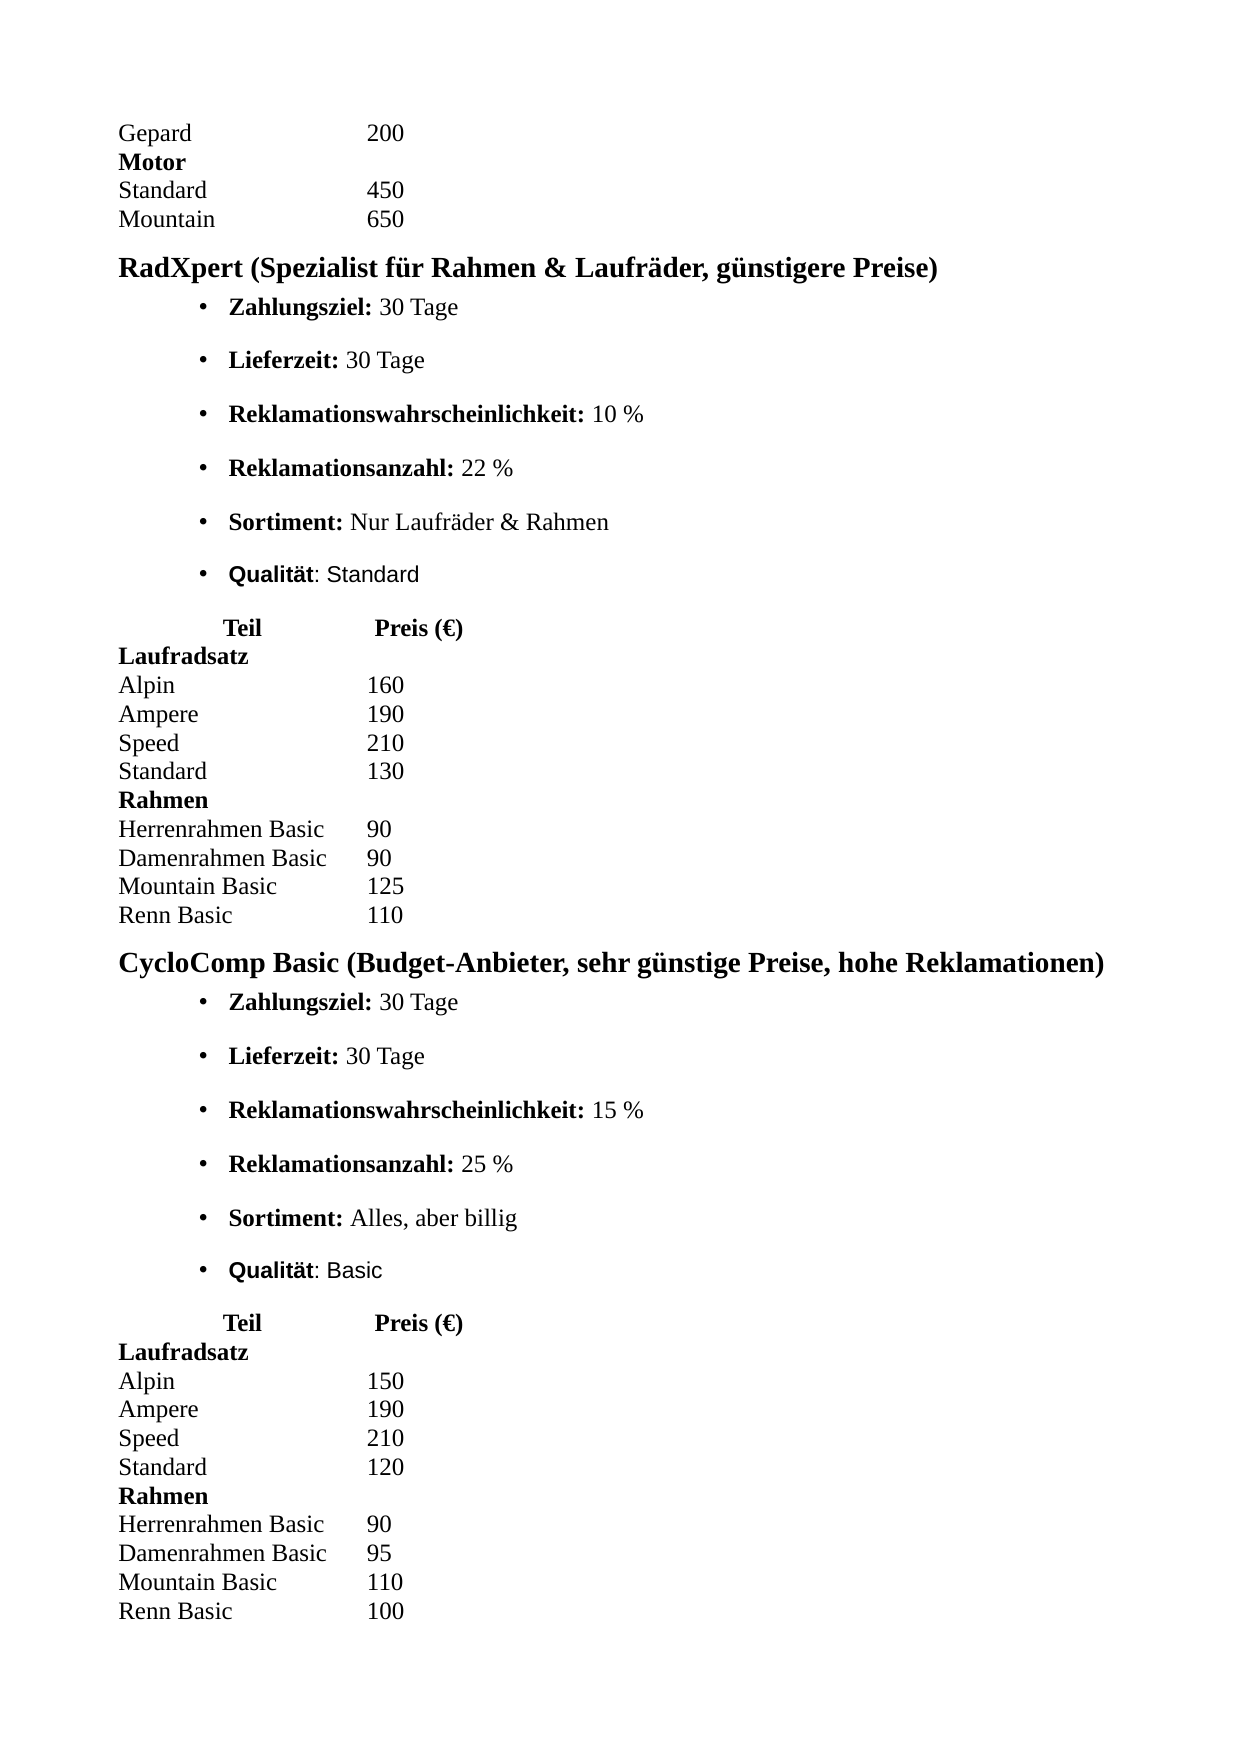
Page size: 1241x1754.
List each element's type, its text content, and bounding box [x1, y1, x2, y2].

table_cell Speed [118, 1423, 367, 1452]
table_cell Ampere [118, 699, 367, 728]
table_cell 150 [367, 1366, 471, 1394]
table_cell 210 [367, 728, 471, 756]
table_cell 120 [367, 1452, 471, 1481]
list Reklamationsanzahl: 25 % [199, 1149, 1122, 1178]
table_cell Damenrahmen Basic [118, 1538, 367, 1567]
table_header Preis (€) [367, 1308, 471, 1337]
table_cell 190 [367, 1395, 471, 1423]
table_cell Rahmen [118, 1481, 367, 1509]
table_cell Alpin [118, 670, 367, 699]
list Lieferzeit: 30 Tage [199, 1041, 1122, 1070]
table_cell 90 [367, 843, 471, 871]
table_cell Renn Basic [118, 1596, 367, 1624]
table_cell 125 [367, 871, 471, 900]
table_cell 90 [367, 814, 471, 843]
table_cell Laufradsatz [118, 641, 367, 670]
table_cell [367, 785, 471, 814]
table_cell Ampere [118, 1395, 367, 1423]
table_cell Standard [118, 176, 367, 204]
list Sortiment: Alles, aber billig [199, 1203, 1122, 1232]
table_cell 210 [367, 1423, 471, 1452]
table_header Preis (€) [367, 613, 471, 641]
table_cell Standard [118, 756, 367, 785]
list Qualität: Standard [199, 561, 1122, 588]
table_cell 100 [367, 1596, 471, 1624]
table_cell Alpin [118, 1366, 367, 1394]
table_cell Herrenrahmen Basic [118, 814, 367, 843]
list Qualität: Basic [199, 1257, 1122, 1283]
table_header Teil [118, 1308, 367, 1337]
table_cell Rahmen [118, 785, 367, 814]
list Zahlungsziel: 30 Tage [199, 292, 1122, 320]
table_cell 110 [367, 900, 471, 929]
table_cell [367, 1481, 471, 1509]
list Reklamationswahrscheinlichkeit: 10 % [199, 399, 1122, 428]
table_cell [367, 641, 471, 670]
table_header Teil [118, 613, 367, 641]
table_cell 190 [367, 699, 471, 728]
table_cell [367, 147, 471, 176]
table_cell 130 [367, 756, 471, 785]
table_cell 160 [367, 670, 471, 699]
list Reklamationswahrscheinlichkeit: 15 % [199, 1095, 1122, 1124]
table_cell 110 [367, 1567, 471, 1596]
table_cell Laufradsatz [118, 1337, 367, 1366]
table_cell Standard [118, 1452, 367, 1481]
list Zahlungsziel: 30 Tage [199, 987, 1122, 1016]
list Reklamationsanzahl: 22 % [199, 453, 1122, 482]
list Sortiment: Nur Laufräder & Rahmen [199, 507, 1122, 536]
subtitle CycloComp Basic (Budget-Anbieter, sehr günstige Preise, hohe Reklamationen) [118, 946, 1122, 979]
table_cell [367, 1337, 471, 1366]
table_cell Mountain [118, 204, 367, 233]
table_cell Speed [118, 728, 367, 756]
table_cell 200 [367, 118, 471, 147]
table_cell 95 [367, 1538, 471, 1567]
table_cell 650 [367, 204, 471, 233]
table_cell Gepard [118, 118, 367, 147]
table_cell Damenrahmen Basic [118, 843, 367, 871]
table_cell Mountain Basic [118, 871, 367, 900]
table_cell 90 [367, 1510, 471, 1538]
table_cell Mountain Basic [118, 1567, 367, 1596]
table_cell Motor [118, 147, 367, 176]
list Lieferzeit: 30 Tage [199, 346, 1122, 374]
table_cell Herrenrahmen Basic [118, 1510, 367, 1538]
table_cell Renn Basic [118, 900, 367, 929]
subtitle RadXpert (Spezialist für Rahmen & Laufräder, günstigere Preise) [118, 250, 1122, 283]
table_cell 450 [367, 176, 471, 204]
